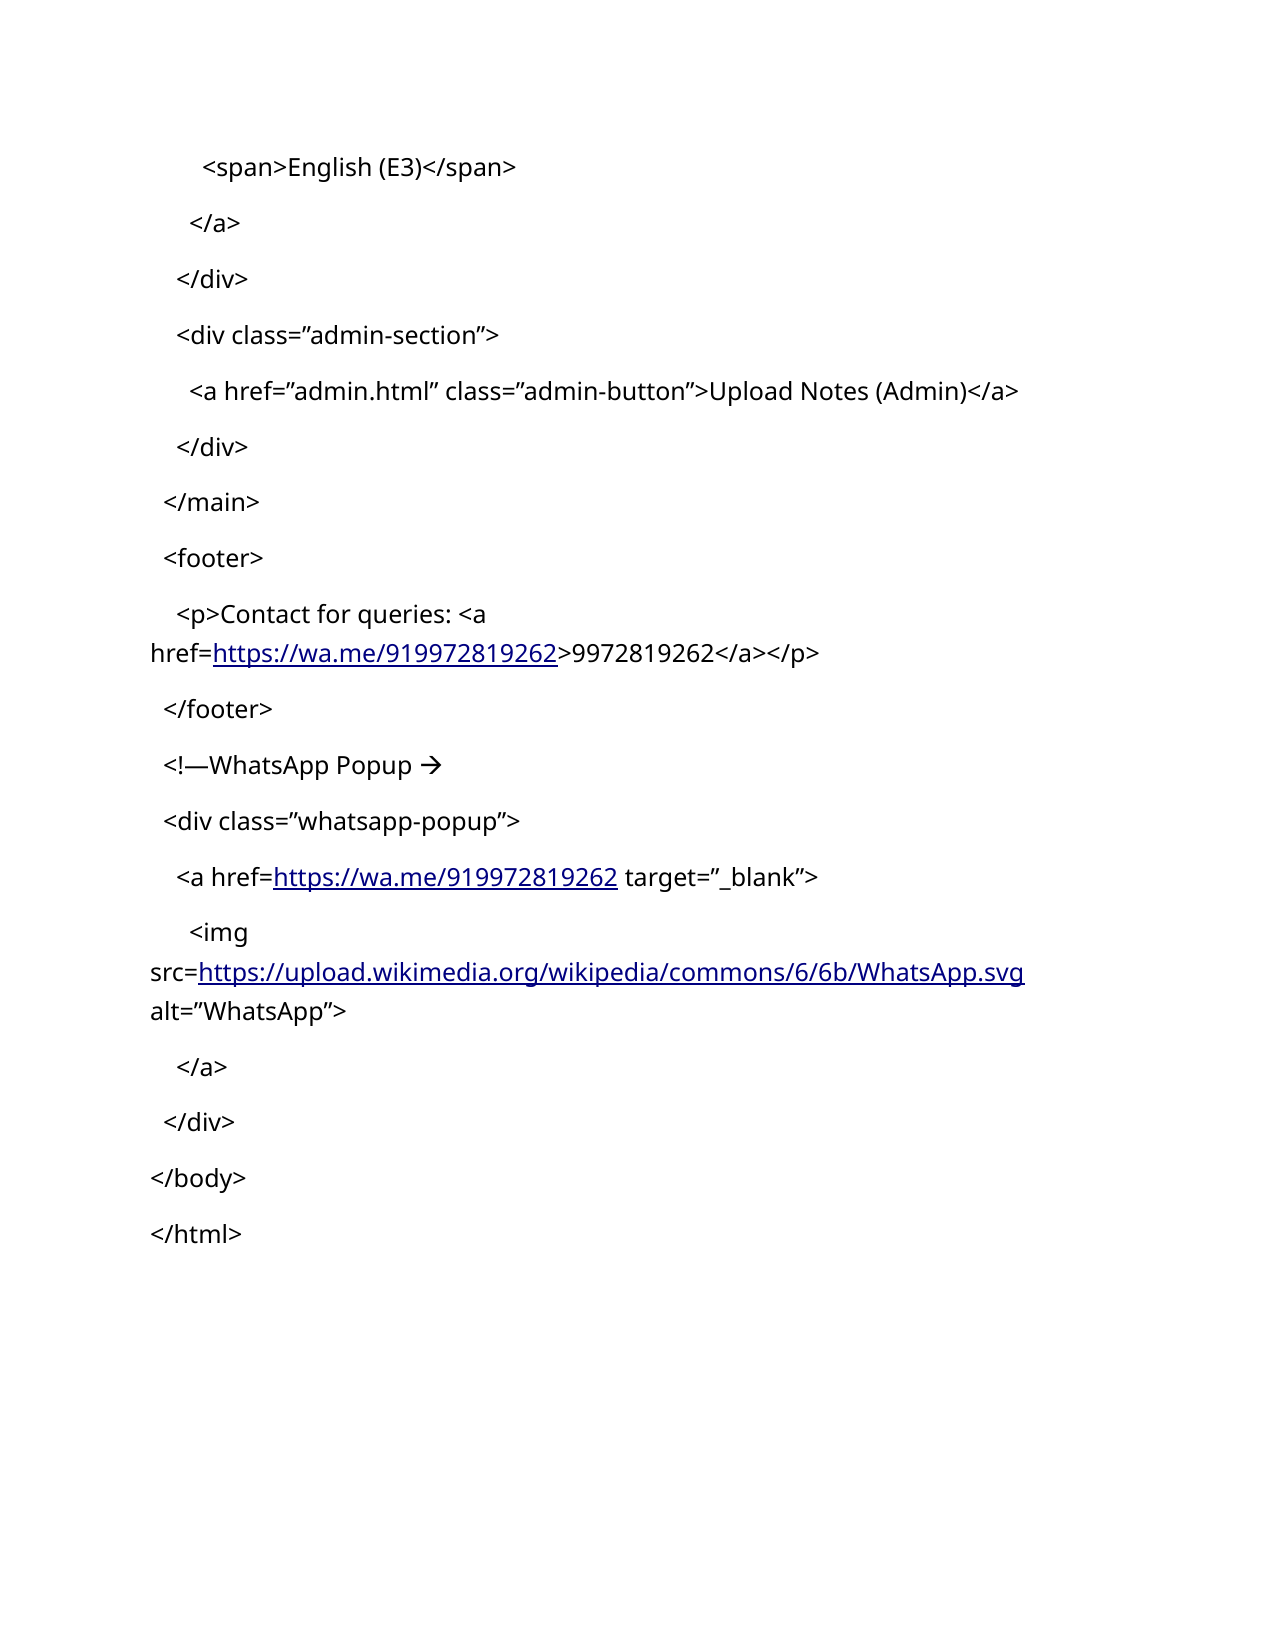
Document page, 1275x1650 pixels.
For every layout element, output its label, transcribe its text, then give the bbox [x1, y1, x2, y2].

text </a> [150, 206, 1125, 240]
text </body> [150, 1161, 1125, 1195]
text <div class=”admin-section”> [150, 317, 1125, 352]
text </footer> [150, 692, 1125, 726]
text <span>English (E3)</span> [150, 150, 1125, 184]
text </div> [150, 262, 1125, 296]
text <p>Contact for queries: <a href=https://wa.me/919972819262>9972819262</a></p> [150, 597, 1125, 670]
text <!—WhatsApp Popup  [150, 747, 1125, 782]
text <img src=https://upload.wikimedia.org/wikipedia/commons/6/6b/WhatsApp.svg alt=”WhatsApp”> [150, 915, 1125, 1027]
text <footer> [150, 541, 1125, 575]
text <a href=https://wa.me/919972819262 target=”_blank”> [150, 859, 1125, 893]
text </div> [150, 1105, 1125, 1139]
text <div class=”whatsapp-popup”> [150, 803, 1125, 837]
text <a href=”admin.html” class=”admin-button”>Upload Notes (Admin)</a> [150, 373, 1125, 407]
text </a> [150, 1049, 1125, 1083]
text </main> [150, 485, 1125, 519]
text </div> [150, 429, 1125, 463]
text </html> [150, 1217, 1125, 1251]
